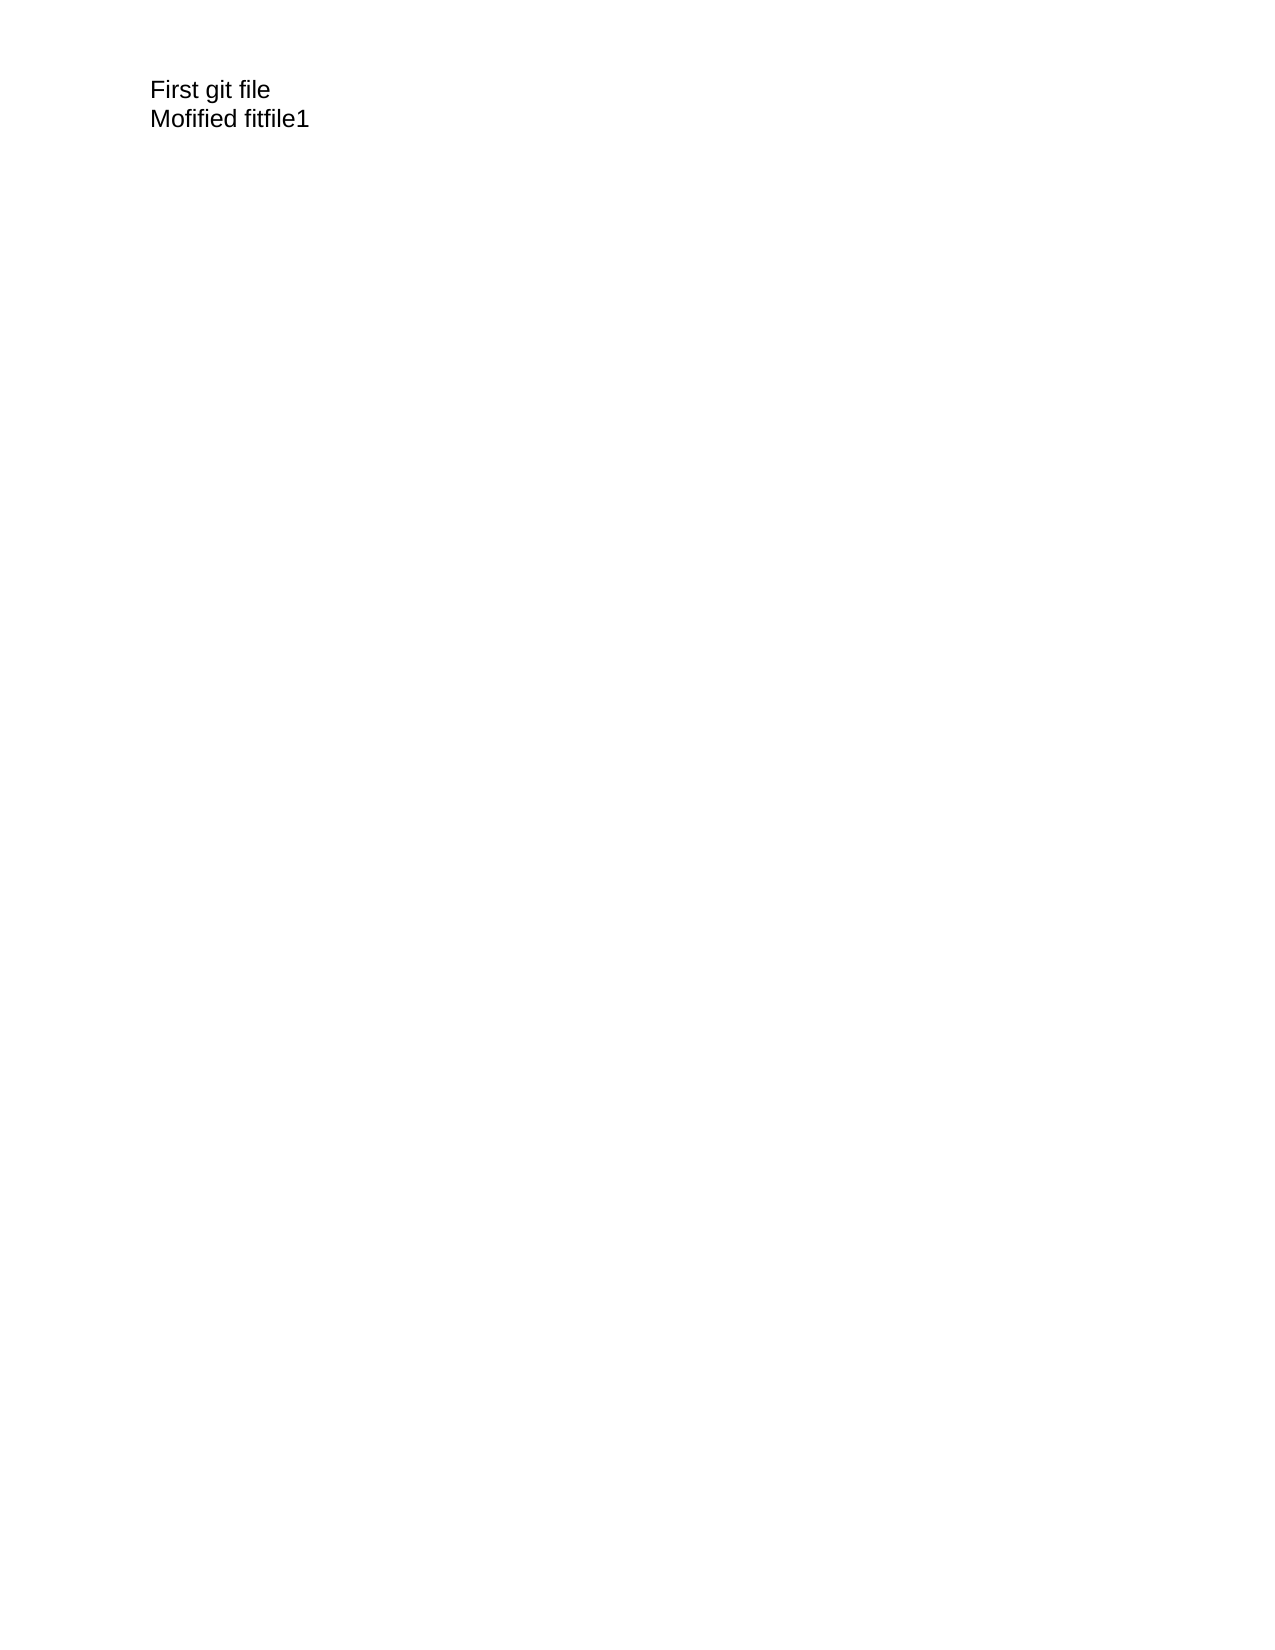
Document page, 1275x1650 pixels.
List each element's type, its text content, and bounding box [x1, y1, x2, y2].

text First git file [150, 75, 1125, 104]
text Mofified fitfile1 [150, 104, 1125, 132]
